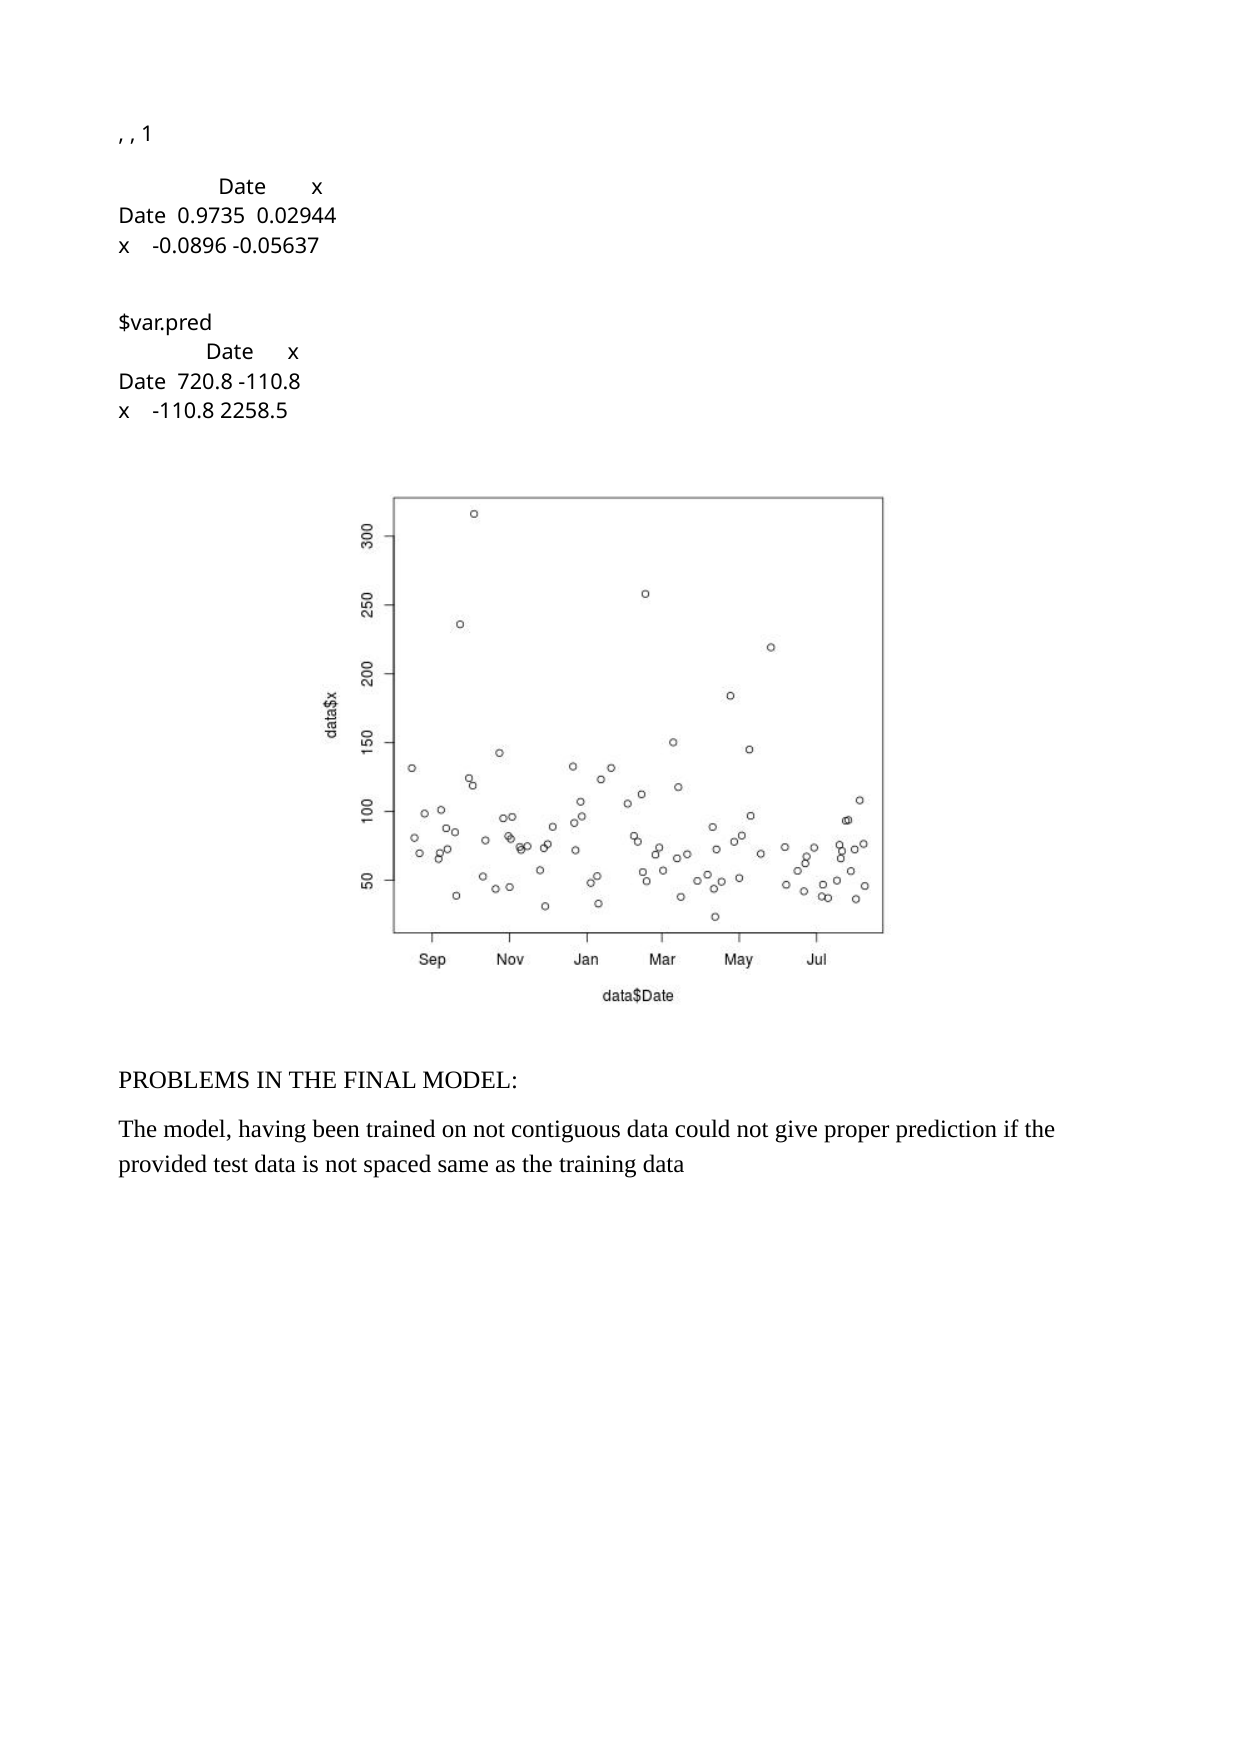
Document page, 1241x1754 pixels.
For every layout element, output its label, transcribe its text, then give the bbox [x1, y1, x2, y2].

text , , 1 [118, 118, 1122, 148]
picture [320, 425, 920, 1025]
text Date 720.8 -110.8 [118, 366, 1122, 395]
text Date x [118, 171, 1122, 201]
text $var.pred [118, 307, 1122, 336]
text Date x [118, 336, 1122, 366]
text The model, having been trained on not contiguous data could not give proper prediction if the provided test data is not spaced same as the training data [118, 1114, 1122, 1177]
text x -110.8 2258.5 [118, 395, 1122, 425]
text x -0.0896 -0.05637 [118, 230, 1122, 260]
text Date 0.9735 0.02944 [118, 201, 1122, 230]
text PROBLEMS IN THE FINAL MODEL: [118, 425, 1122, 1094]
